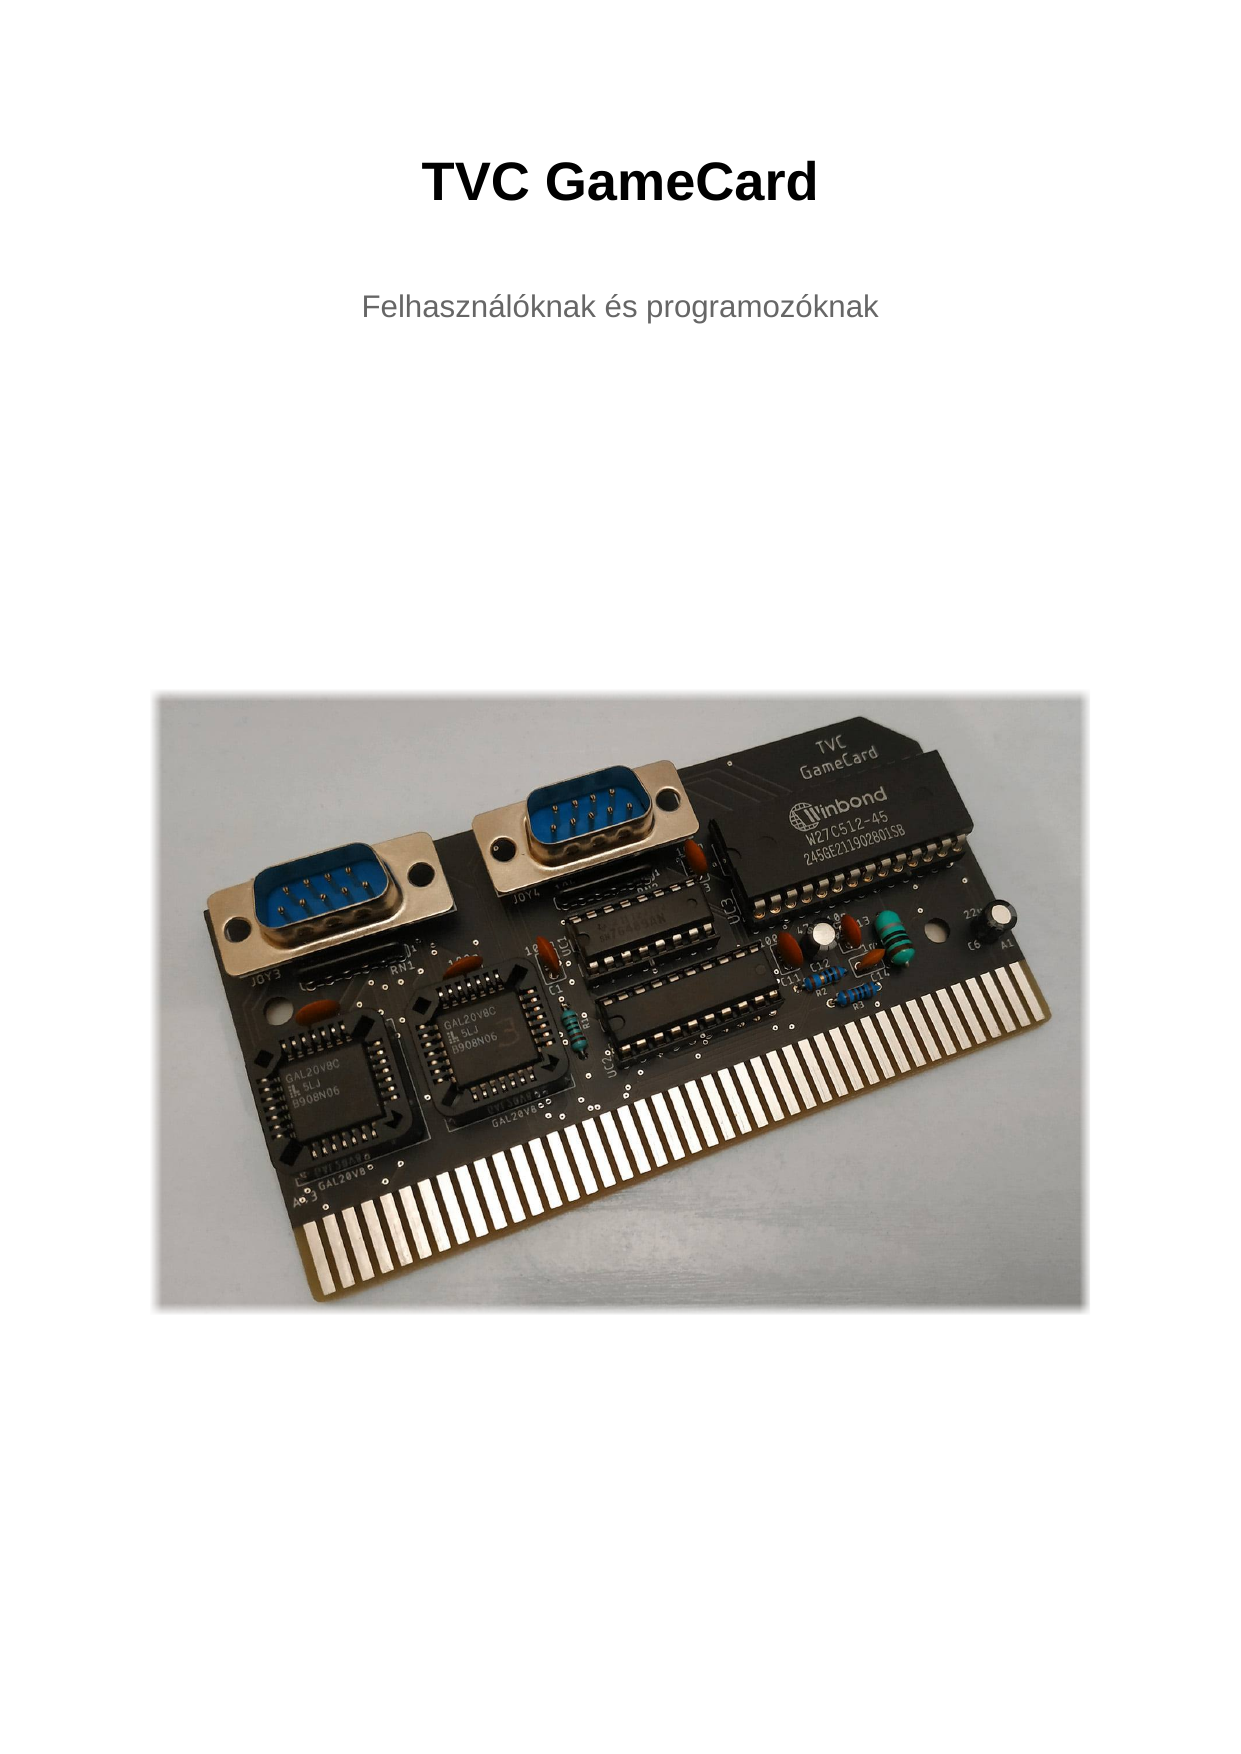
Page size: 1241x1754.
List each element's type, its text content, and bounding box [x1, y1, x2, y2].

subtitle Felhasználóknak és programozóknak [150, 288, 1090, 324]
picture [150, 689, 1091, 1315]
title TVC GameCard [150, 150, 1090, 212]
